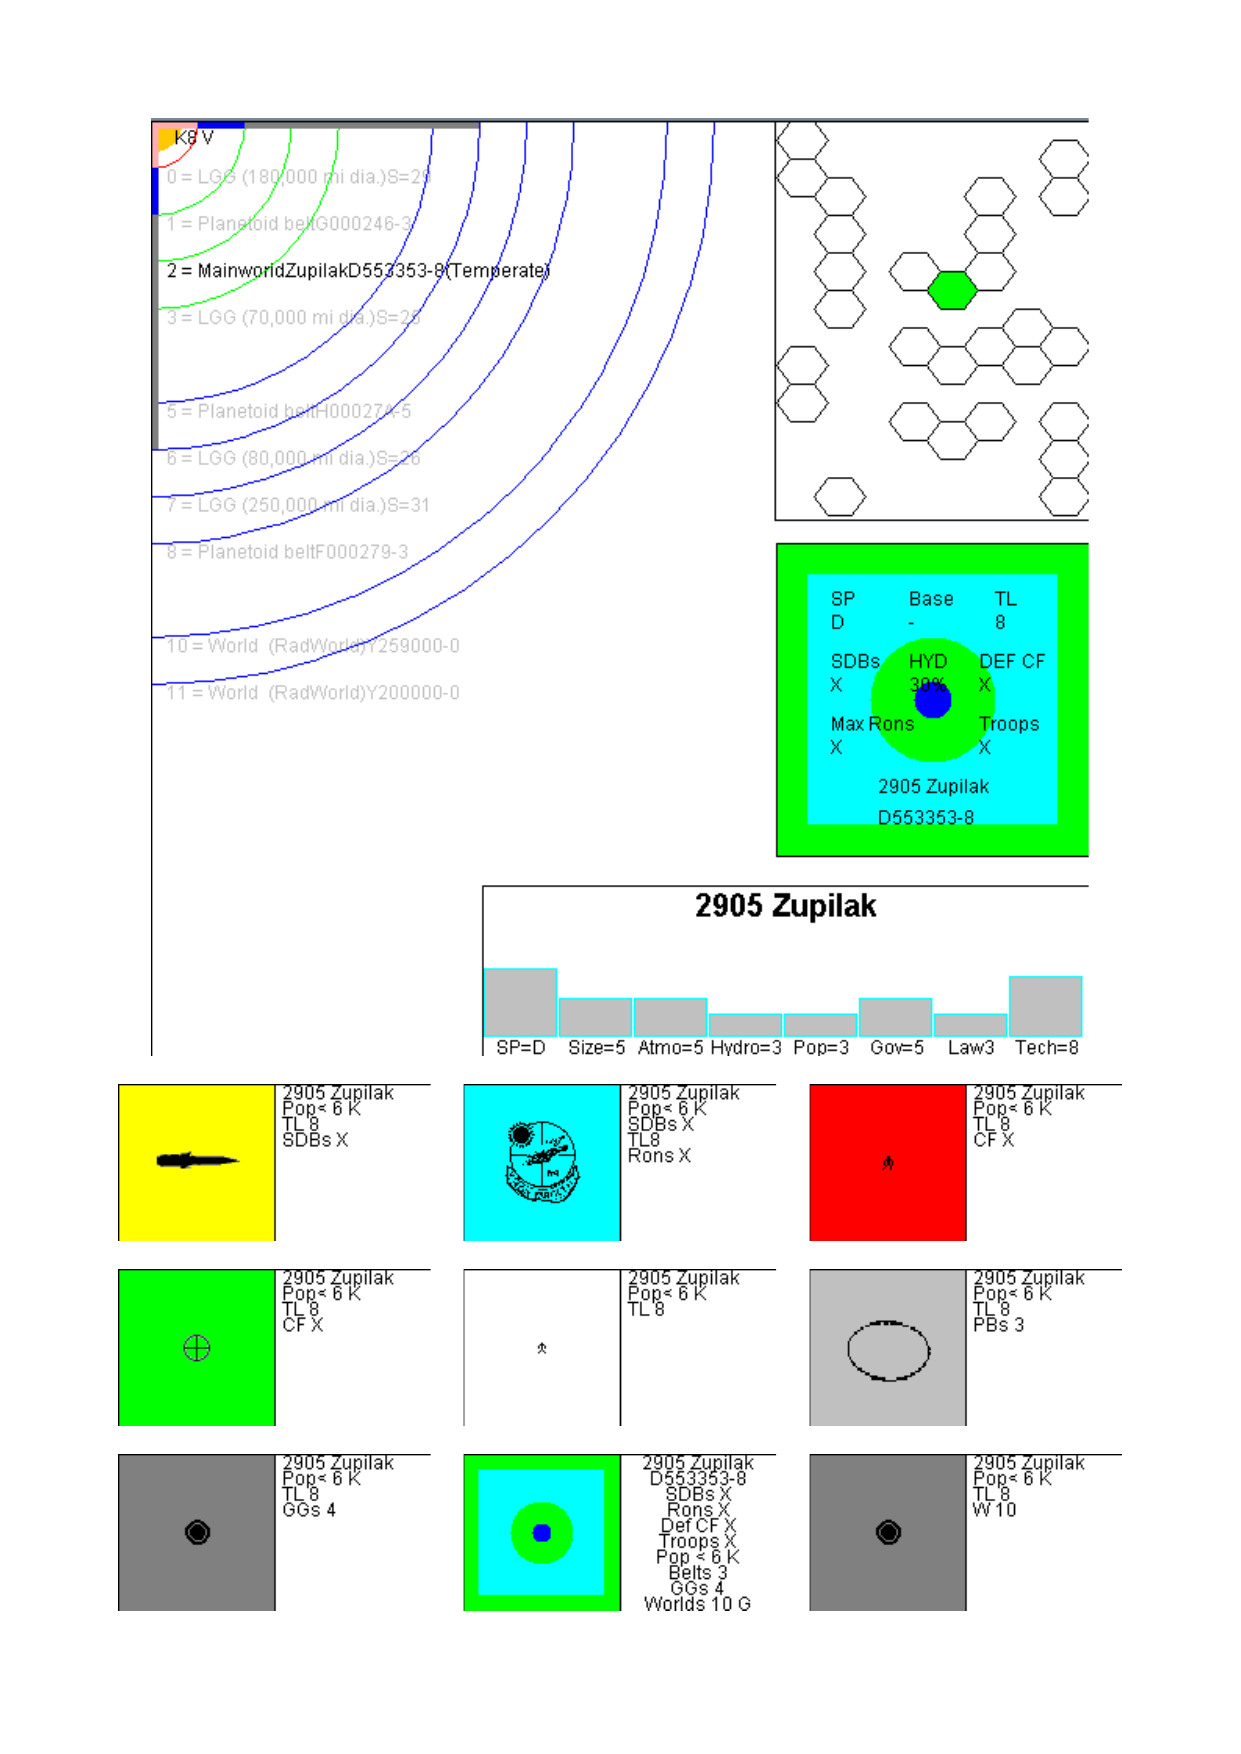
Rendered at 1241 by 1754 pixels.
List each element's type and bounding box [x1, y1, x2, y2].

picture [118, 1084, 431, 1241]
picture [151, 118, 1089, 1056]
picture [809, 1084, 1122, 1241]
picture [118, 1269, 431, 1426]
picture [463, 1269, 777, 1426]
picture [463, 1084, 777, 1241]
picture [809, 1269, 1122, 1426]
picture [463, 1454, 777, 1611]
picture [118, 1454, 431, 1611]
picture [809, 1454, 1122, 1611]
